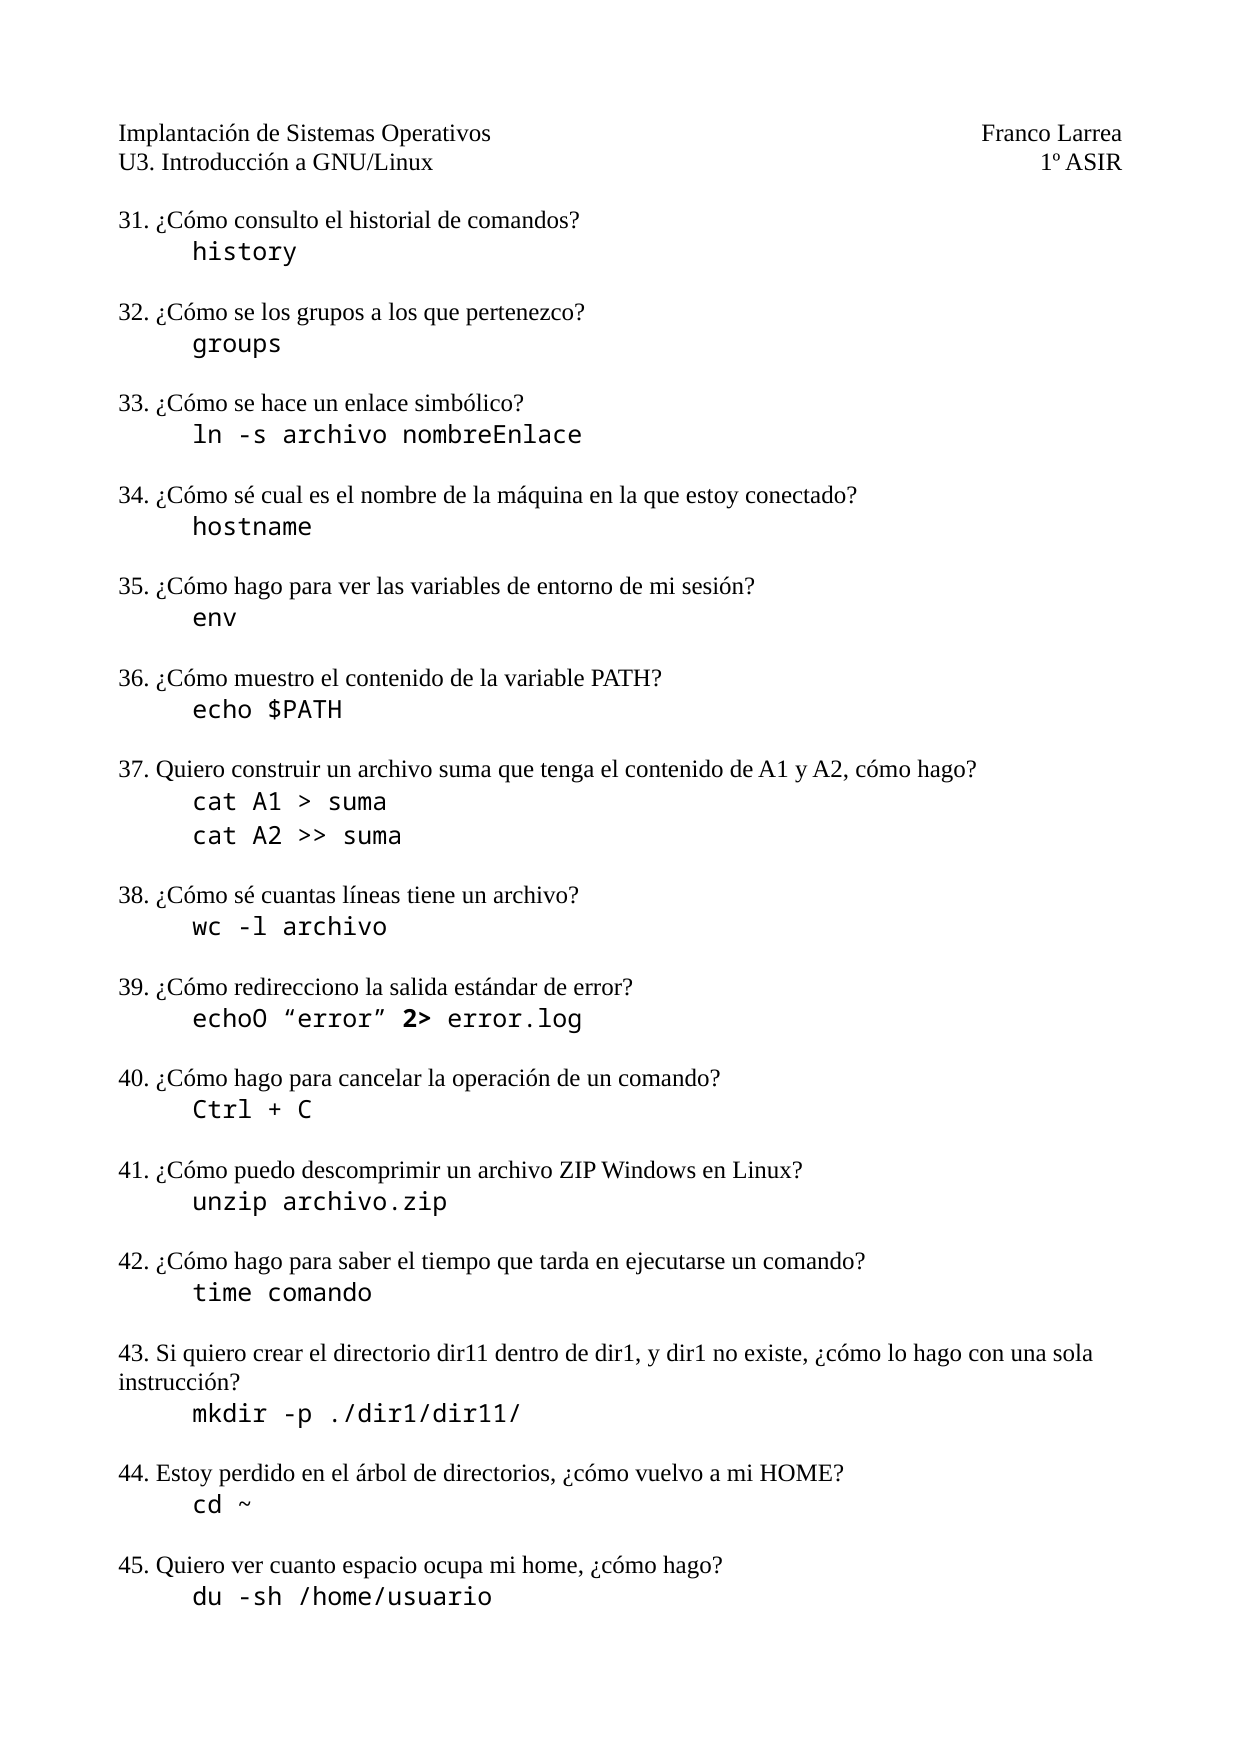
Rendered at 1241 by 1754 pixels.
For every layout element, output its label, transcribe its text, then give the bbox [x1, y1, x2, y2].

text 40. ¿Cómo hago para cancelar la operación de un comando? [118, 1063, 1122, 1092]
text 39. ¿Cómo redirecciono la salida estándar de error? [118, 972, 1122, 1000]
text echoO “error” 2> error.log [118, 1000, 1122, 1034]
text 31. ¿Cómo consulto el historial de comandos? [118, 205, 1122, 234]
text cat A1 > suma [118, 783, 1122, 817]
text ln -s archivo nombreEnlace [118, 417, 1122, 451]
text time comando [118, 1275, 1122, 1309]
text unzip archivo.zip [118, 1183, 1122, 1218]
text 35. ¿Cómo hago para ver las variables de entorno de mi sesión? [118, 571, 1122, 600]
text 33. ¿Cómo se hace un enlace simbólico? [118, 388, 1122, 417]
text du -sh /home/usuario [118, 1578, 1122, 1613]
text Ctrl + C [118, 1092, 1122, 1126]
text 41. ¿Cómo puedo descomprimir un archivo ZIP Windows en Linux? [118, 1155, 1122, 1183]
text 38. ¿Cómo sé cuantas líneas tiene un archivo? [118, 880, 1122, 909]
text env [118, 600, 1122, 634]
text 45. Quiero ver cuanto espacio ocupa mi home, ¿cómo hago? [118, 1550, 1122, 1578]
text groups [118, 325, 1122, 359]
text cat A2 >> suma [118, 817, 1122, 851]
text 32. ¿Cómo se los grupos a los que pertenezco? [118, 297, 1122, 325]
text 37. Quiero construir un archivo suma que tenga el contenido de A1 y A2, cómo hago? [118, 754, 1122, 783]
text wc -l archivo [118, 909, 1122, 943]
text 43. Si quiero crear el directorio dir11 dentro de dir1, y dir1 no existe, ¿cómo lo hago con una sola instrucción? [118, 1338, 1122, 1395]
text cd ~ [118, 1487, 1122, 1521]
text history [118, 234, 1122, 268]
text echo $PATH [118, 692, 1122, 726]
text 36. ¿Cómo muestro el contenido de la variable PATH? [118, 663, 1122, 692]
text 42. ¿Cómo hago para saber el tiempo que tarda en ejecutarse un comando? [118, 1246, 1122, 1275]
text mkdir -p ./dir1/dir11/ [118, 1395, 1122, 1429]
text 34. ¿Cómo sé cual es el nombre de la máquina en la que estoy conectado? [118, 480, 1122, 508]
text hostname [118, 508, 1122, 543]
text 44. Estoy perdido en el árbol de directorios, ¿cómo vuelvo a mi HOME? [118, 1458, 1122, 1487]
